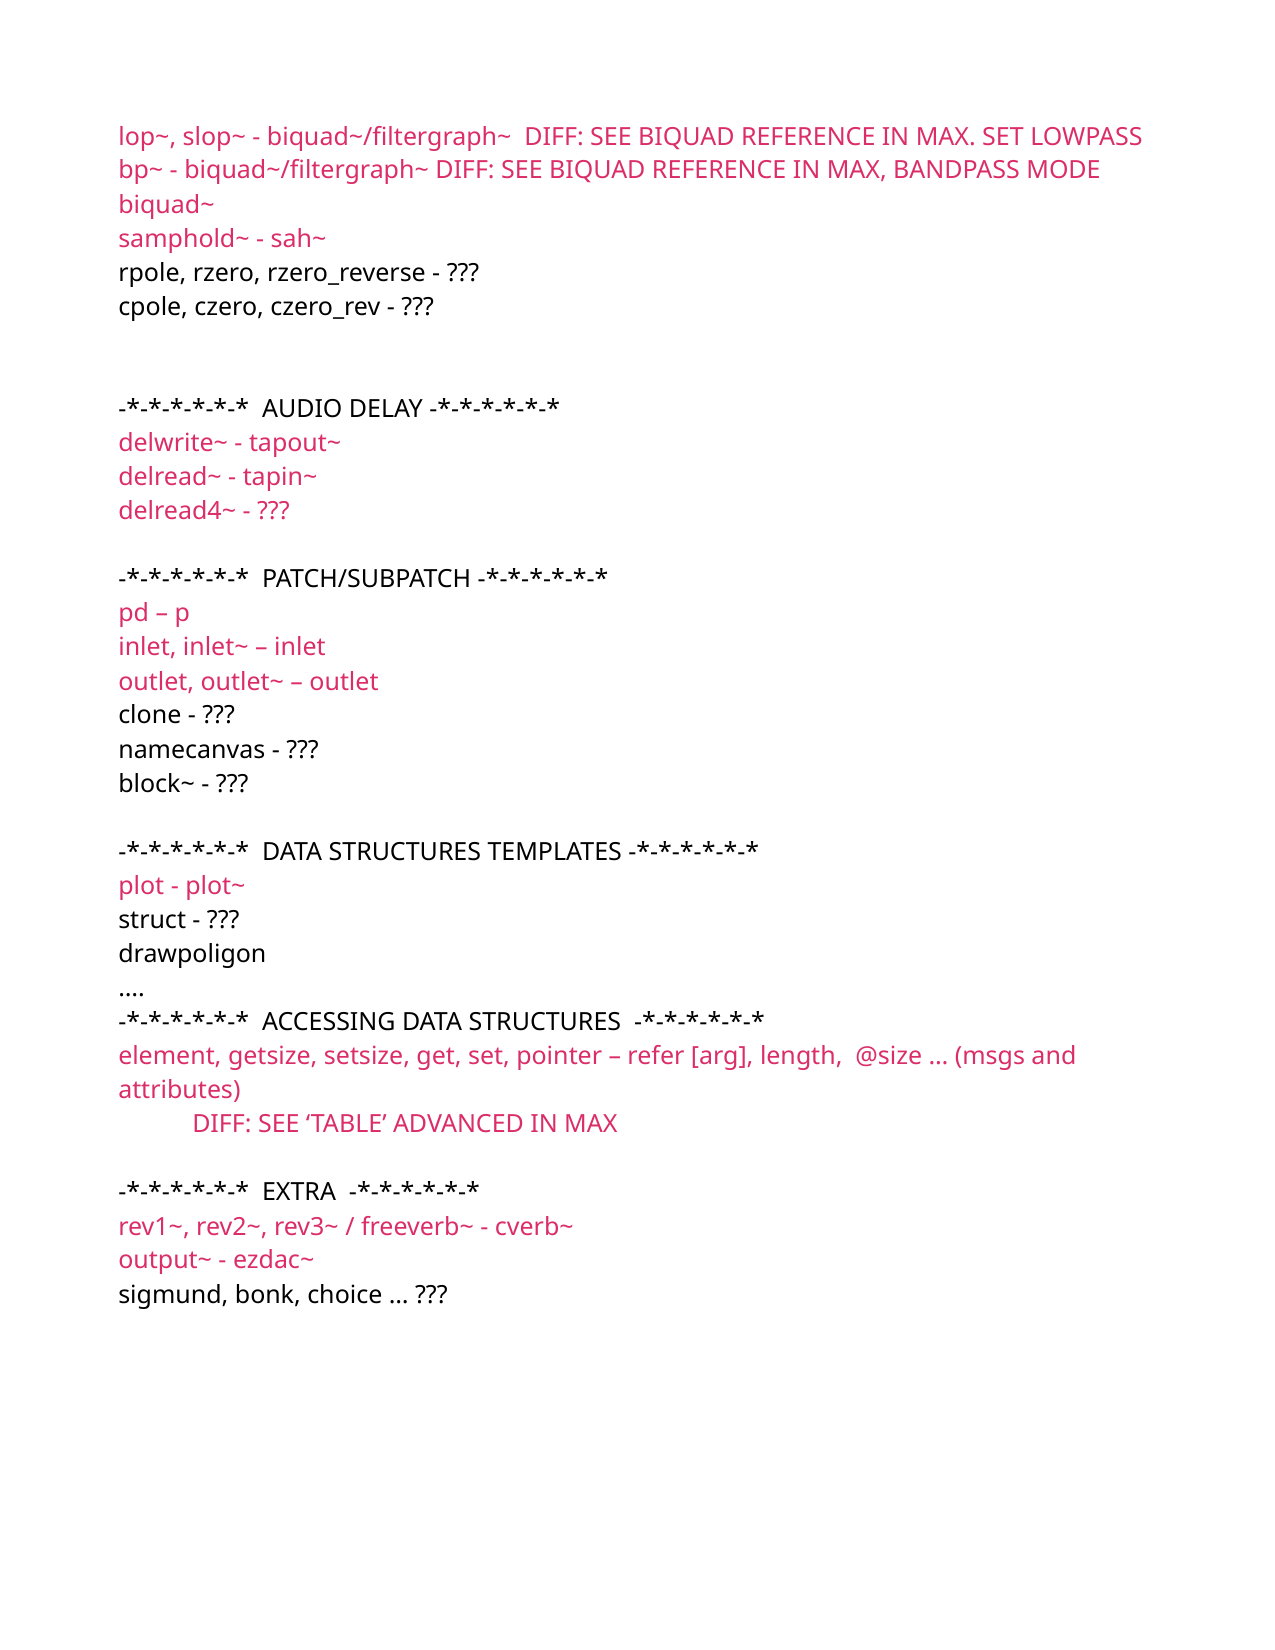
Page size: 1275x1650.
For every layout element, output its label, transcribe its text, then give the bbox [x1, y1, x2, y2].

text plot - plot~ [118, 867, 1157, 902]
text delwrite~ - tapout~ [118, 425, 1157, 459]
text -*-*-*-*-*-* DATA STRUCTURES TEMPLATES -*-*-*-*-*-* [118, 833, 1157, 867]
text -*-*-*-*-*-* ACCESSING DATA STRUCTURES -*-*-*-*-*-* [118, 1004, 1157, 1038]
text outlet, outlet~ – outlet [118, 663, 1157, 697]
text DIFF: SEE ‘TABLE’ ADVANCED IN MAX [118, 1106, 1157, 1140]
text -*-*-*-*-*-* AUDIO DELAY -*-*-*-*-*-* [118, 391, 1157, 425]
text …. [118, 970, 1157, 1004]
text inlet, inlet~ – inlet [118, 629, 1157, 663]
text delread4~ - ??? [118, 493, 1157, 527]
text pd – p [118, 595, 1157, 629]
text namecanvas - ??? [118, 731, 1157, 765]
text lop~, slop~ - biquad~/filtergraph~ DIFF: SEE BIQUAD REFERENCE IN MAX. SET LOWPASS [118, 118, 1157, 152]
text sigmund, bonk, choice … ??? [118, 1276, 1157, 1310]
text delread~ - tapin~ [118, 459, 1157, 493]
text -*-*-*-*-*-* EXTRA -*-*-*-*-*-* [118, 1174, 1157, 1208]
text struct - ??? [118, 902, 1157, 936]
text clone - ??? [118, 697, 1157, 731]
text element, getsize, setsize, get, set, pointer – refer [arg], length, @size … (msgs and attributes) [118, 1038, 1157, 1106]
text block~ - ??? [118, 765, 1157, 799]
text biquad~ [118, 186, 1157, 220]
text drawpoligon [118, 936, 1157, 970]
text output~ - ezdac~ [118, 1242, 1157, 1276]
text -*-*-*-*-*-* PATCH/SUBPATCH -*-*-*-*-*-* [118, 561, 1157, 595]
text samphold~ - sah~ [118, 220, 1157, 254]
text bp~ - biquad~/filtergraph~ DIFF: SEE BIQUAD REFERENCE IN MAX, BANDPASS MODE [118, 152, 1157, 186]
text rev1~, rev2~, rev3~ / freeverb~ - cverb~ [118, 1208, 1157, 1242]
text rpole, rzero, rzero_reverse - ??? [118, 254, 1157, 288]
text cpole, czero, czero_rev - ??? [118, 288, 1157, 322]
